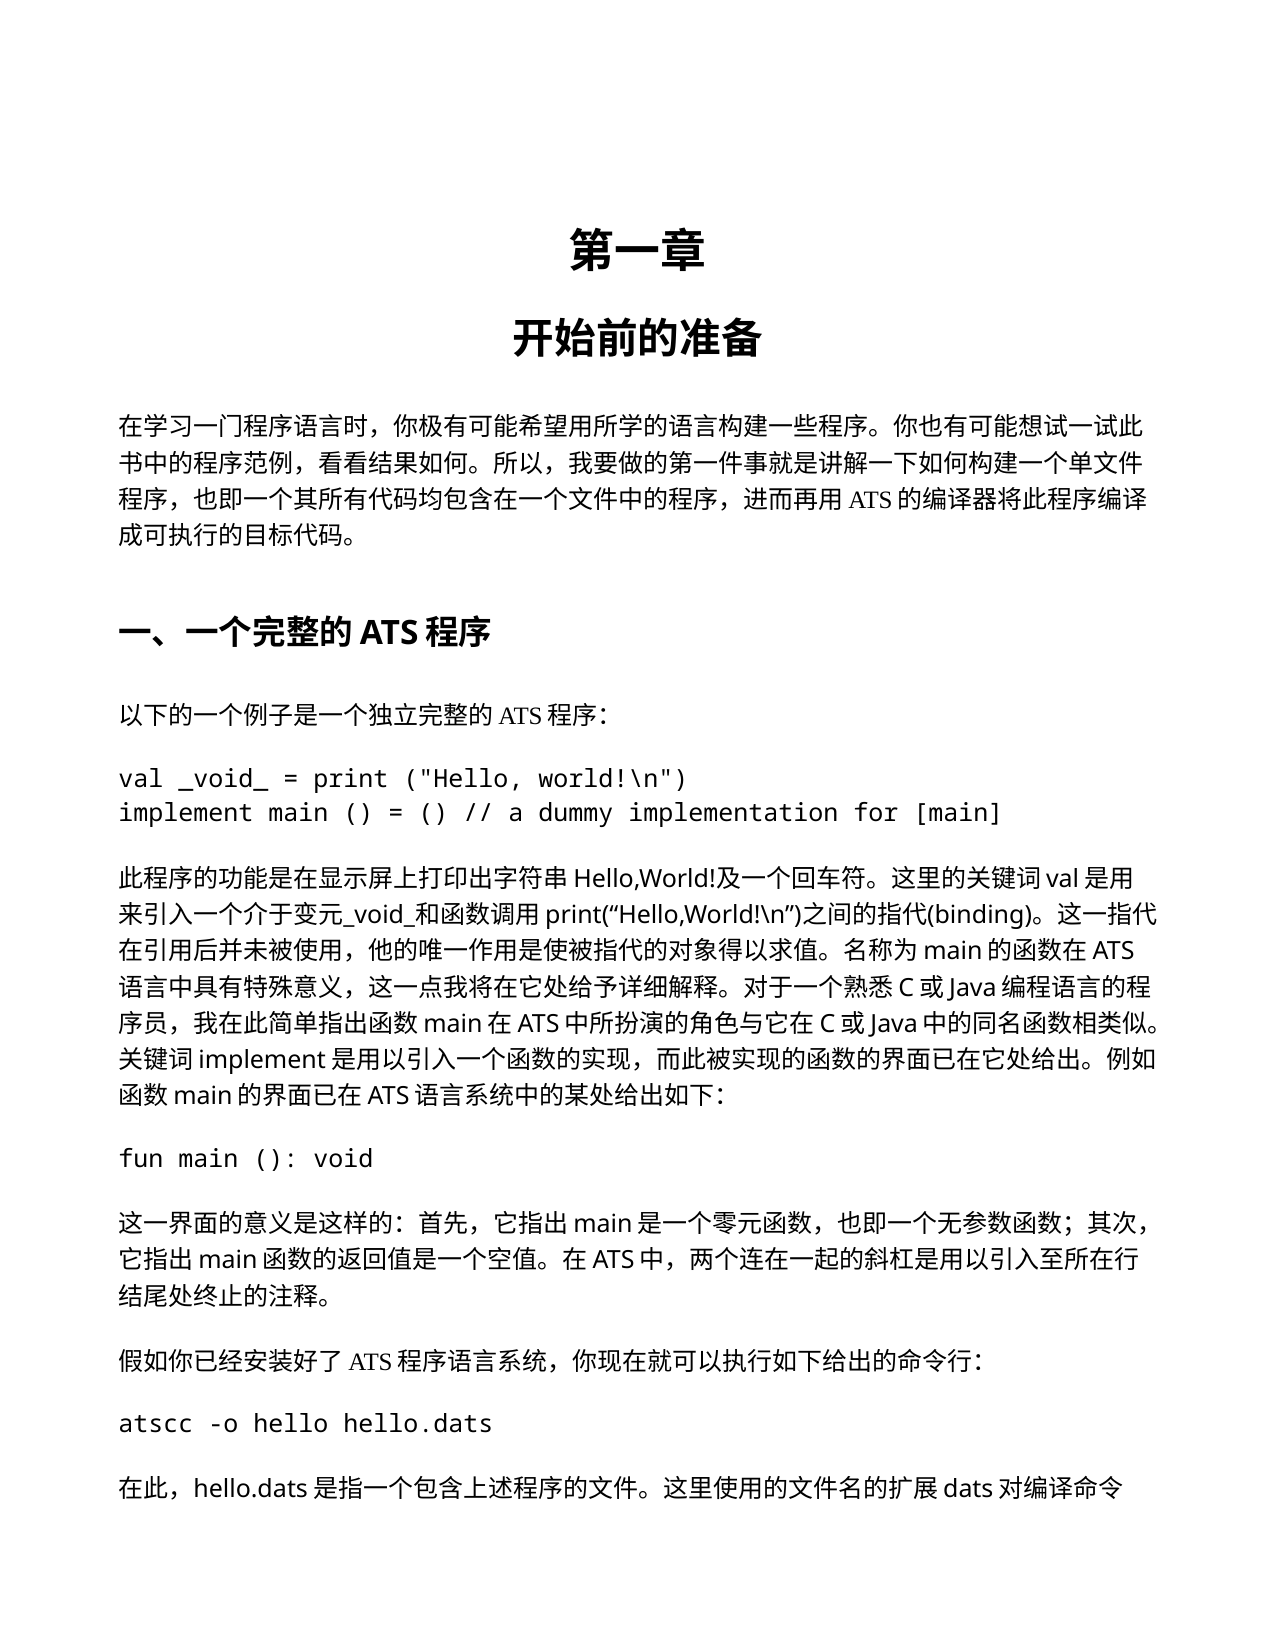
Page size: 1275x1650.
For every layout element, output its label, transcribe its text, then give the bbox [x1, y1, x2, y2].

text atscc -o hello hello.dats [118, 1406, 1157, 1440]
text 假如你已经安装好了ATS程序语言系统，你现在就可以执行如下给出的命令行： [118, 1341, 1157, 1377]
subtitle 开始前的准备 [118, 305, 1157, 366]
text 这一界面的意义是这样的：首先，它指出main是一个零元函数，也即一个无参数函数；其次， [118, 1204, 1157, 1240]
text 它指出main函数的返回值是一个空值。在ATS中，两个连在一起的斜杠是用以引入至所在行结尾处终止的注释。 [118, 1240, 1157, 1312]
text 在此，hello.dats是指一个包含上述程序的文件。这里使用的文件名的扩展dats对编译命令 [118, 1469, 1157, 1505]
text 在学习一门程序语言时，你极有可能希望用所学的语言构建一些程序。你也有可能想试一试此书中的程序范例，看看结果如何。所以，我要做的第一件事就是讲解一下如何构建一个单文件程序，也即一个其所有代码均包含在一个文件中的程序，进而再用ATS的编译器将此程序编译成可执行的目标代码。 [118, 407, 1157, 552]
text implement main () = () // a dummy implementation for [main] [118, 795, 1157, 829]
subtitle 一、一个完整的ATS程序 [118, 606, 1157, 654]
text 第一章 [118, 214, 1157, 280]
text fun main (): void [118, 1141, 1157, 1175]
text 以下的一个例子是一个独立完整的ATS程序： [118, 696, 1157, 732]
text val _void_ = print ("Hello, world!\n") [118, 761, 1157, 795]
text 此程序的功能是在显示屏上打印出字符串Hello,World!及一个回车符。这里的关键词val是用来引入一个介于变元_void_和函数调用print(“Hello,World!\n”)之间的指代(binding)。这一指代在引用后并未被使用，他的唯一作用是使被指代的对象得以求值。名称为main的函数在ATS语言中具有特殊意义，这一点我将在它处给予详细解释。对于一个熟悉C或Java编程语言的程序员，我在此简单指出函数main在ATS中所扮演的角色与它在C或Java中的同名函数相类似。关键词implement是用以引入一个函数的实现，而此被实现的函数的界面已在它处给出。例如函数main的界面已在ATS语言系统中的某处给出如下： [118, 858, 1157, 1112]
